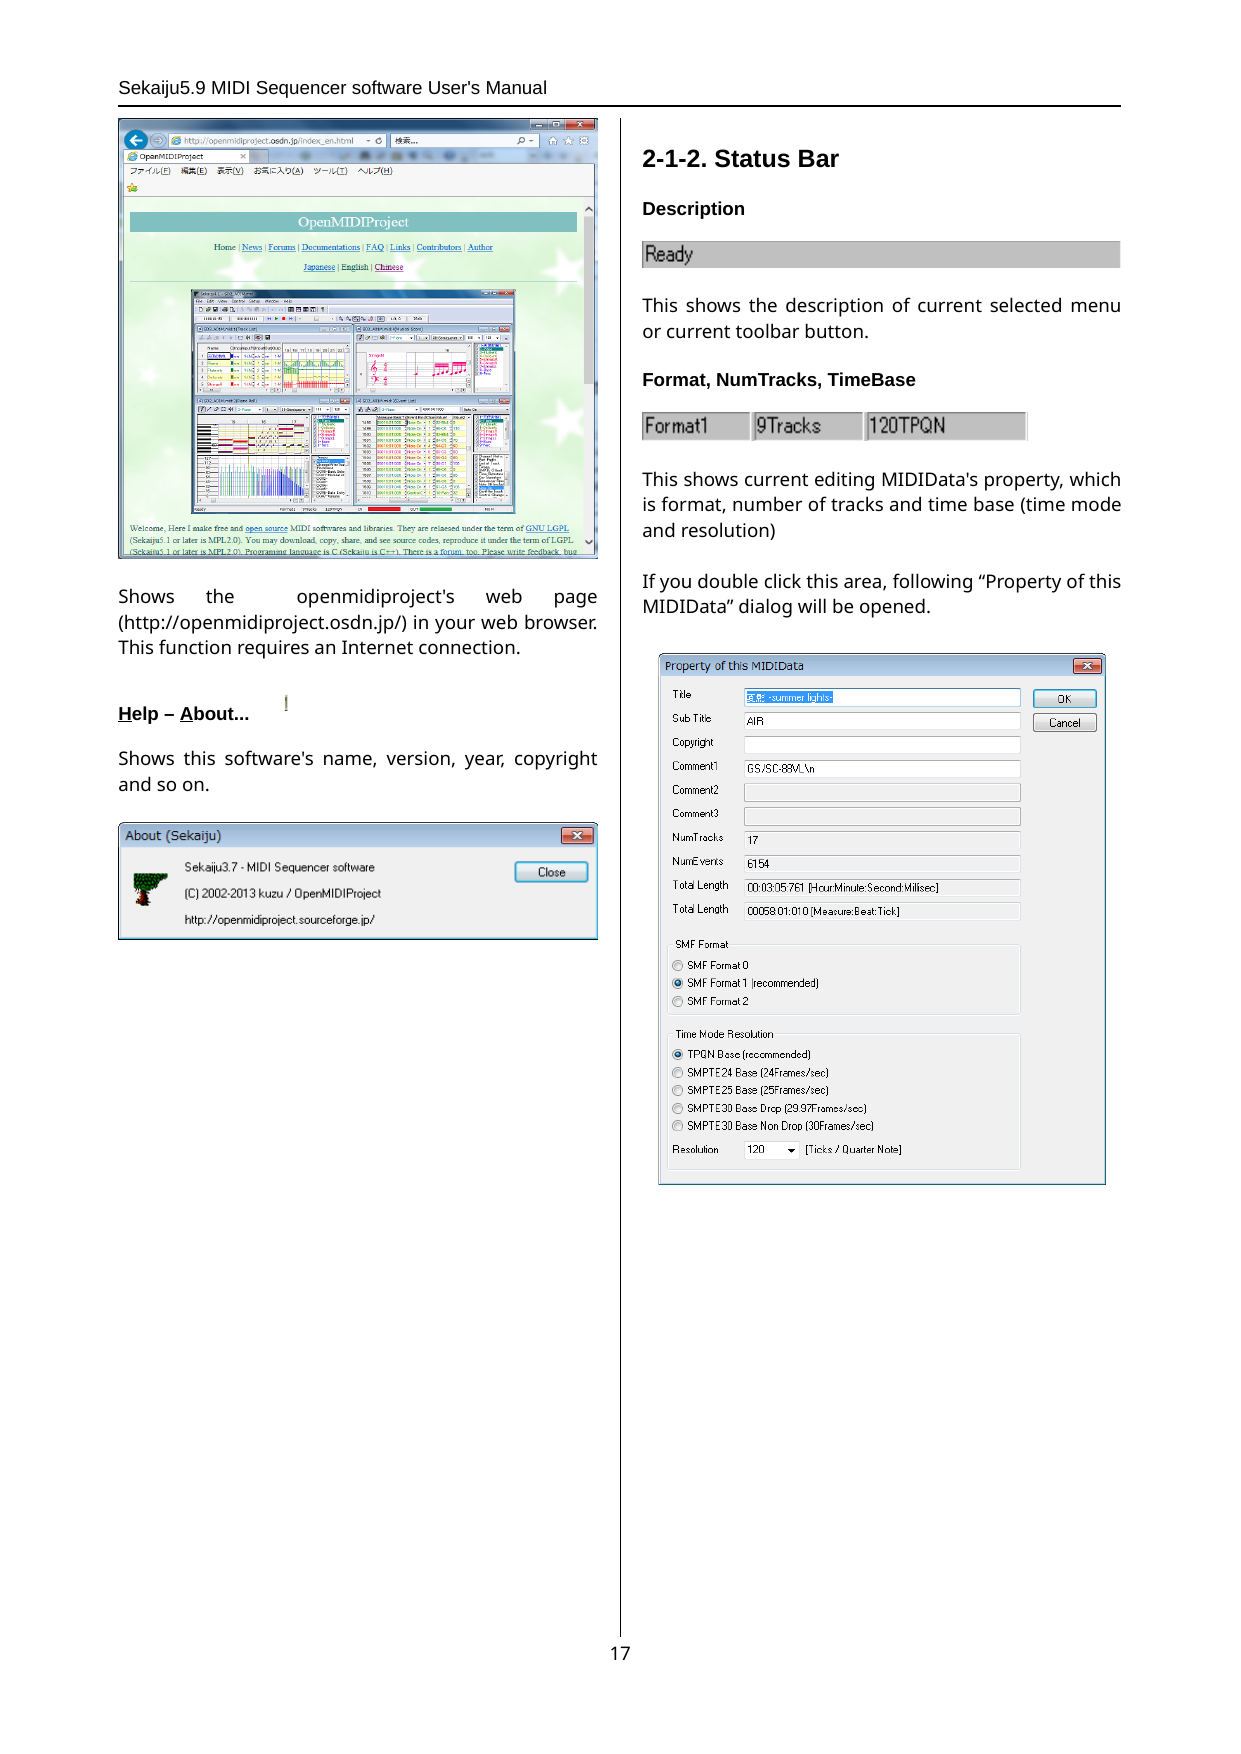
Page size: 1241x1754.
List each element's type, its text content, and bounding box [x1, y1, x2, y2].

text Help – About... [118, 686, 598, 724]
picture [658, 653, 1106, 1185]
text Description [642, 198, 1122, 219]
text Shows this software's name, version, year, copyright and so on. [118, 746, 598, 797]
text Shows the openmidiproject's web page (http://openmidiproject.osdn.jp/) in your web browser. This function requires an Internet connection. [118, 584, 598, 660]
picture [118, 822, 598, 940]
text If you double click this area, following “Property of this MIDIData” dialog will be opened. [642, 568, 1122, 619]
subtitle 2-1-2. Status Bar [642, 144, 1122, 172]
text This shows current editing MIDIData's property, which is format, number of tracks and time base (time mode and resolution) [642, 466, 1122, 543]
picture [118, 118, 598, 559]
text Format, NumTracks, TimeBase [642, 369, 1122, 391]
text This shows the description of current selected menu or current toolbar button. [642, 293, 1122, 344]
picture [284, 694, 288, 711]
